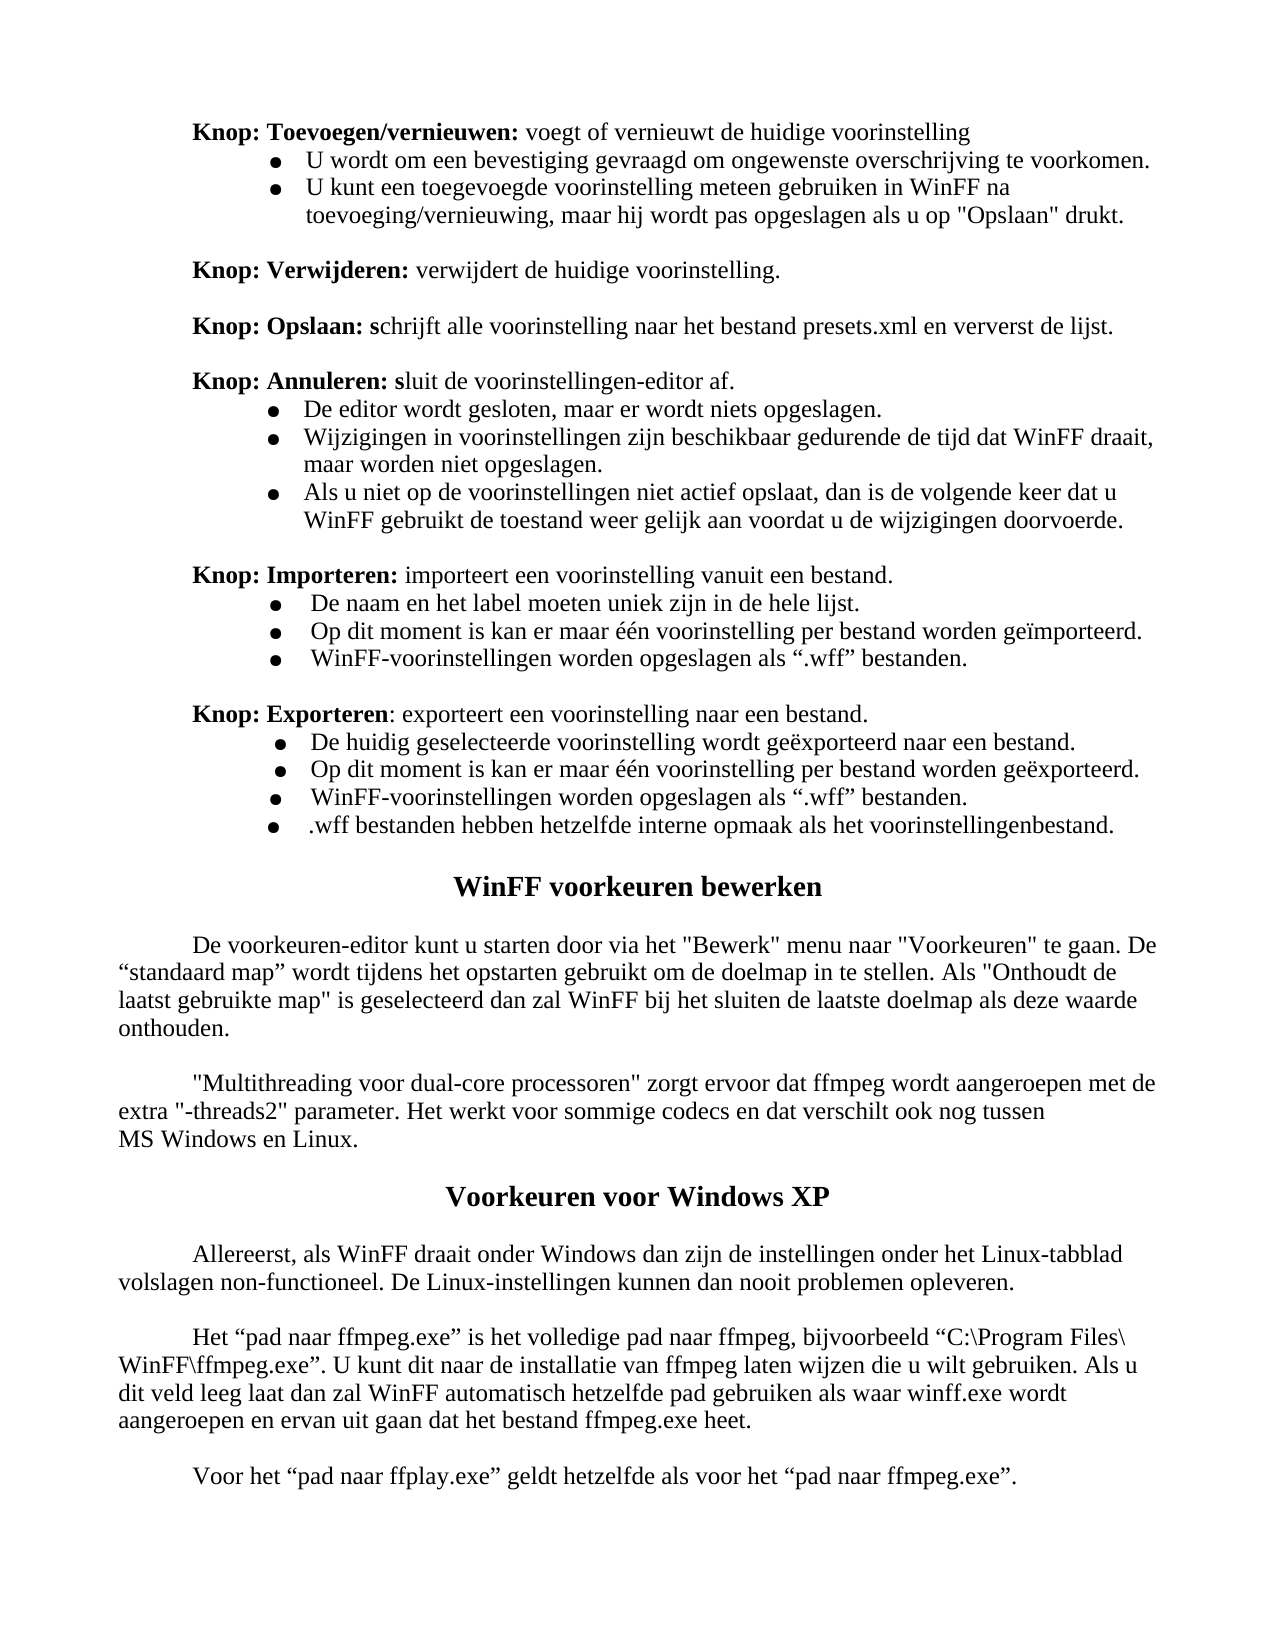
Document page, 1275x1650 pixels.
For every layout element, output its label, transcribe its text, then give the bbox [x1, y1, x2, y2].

text De voorkeuren-editor kunt u starten door via het "Bewerk" menu naar "Voorkeuren" te gaan. De “standaard map” wordt tijdens het opstarten gebruikt om de doelmap in te stellen. Als "Onthoudt de laatst gebruikte map" is geselecteerd dan zal WinFF bij het sluiten de laatste doelmap als deze waarde onthouden. [118, 931, 1157, 1042]
list U wordt om een bevestiging gevraagd om ongewenste overschrijving te voorkomen. [268, 146, 1157, 173]
text Voor het “pad naar ffplay.exe” geldt hetzelfde als voor het “pad naar ffmpeg.exe”. [118, 1462, 1157, 1489]
list Wijzigingen in voorinstellingen zijn beschikbaar gedurende de tijd dat WinFF draait, maar worden niet opgeslagen. [266, 423, 1157, 478]
text Knop: Importeren: importeert een voorinstelling vanuit een bestand. [118, 561, 1157, 589]
list Als u niet op de voorinstellingen niet actief opslaat, dan is de volgende keer dat u WinFF gebruikt de toestand weer gelijk aan voordat u de wijzigingen doorvoerde. [266, 478, 1157, 534]
list WinFF-voorinstellingen worden opgeslagen als “.wff” bestanden. [268, 783, 1157, 811]
list De naam en het label moeten uniek zijn in de hele lijst. [268, 589, 1157, 617]
text Allereerst, als WinFF draait onder Windows dan zijn de instellingen onder het Linux-tabblad volslagen non-functioneel. De Linux-instellingen kunnen dan nooit problemen opleveren. [118, 1240, 1157, 1296]
text Knop: Toevoegen/vernieuwen: voegt of vernieuwt de huidige voorinstelling [118, 118, 1157, 146]
text Knop: Verwijderen: verwijdert de huidige voorinstelling. [118, 257, 1157, 284]
list .wff bestanden hebben hetzelfde interne opmaak als het voorinstellingenbestand. [266, 811, 1157, 838]
list WinFF-voorinstellingen worden opgeslagen als “.wff” bestanden. [268, 644, 1157, 672]
text WinFF voorkeuren bewerken [118, 871, 1157, 903]
list Op dit moment is kan er maar één voorinstelling per bestand worden geïmporteerd. [268, 617, 1157, 644]
text Voorkeuren voor Windows XP [118, 1180, 1157, 1212]
list Op dit moment is kan er maar één voorinstelling per bestand worden geëxporteerd. [273, 755, 1157, 783]
text "Multithreading voor dual-core processoren" zorgt ervoor dat ffmpeg wordt aangeroepen met de extra "-threads2" parameter. Het werkt voor sommige codecs en dat verschilt ook nog tussen MS Windows en Linux. [118, 1069, 1157, 1152]
text Knop: Opslaan: schrijft alle voorinstelling naar het bestand presets.xml en ververst de lijst. [118, 312, 1157, 340]
text Knop: Exporteren: exporteert een voorinstelling naar een bestand. [118, 700, 1157, 728]
text Knop: Annuleren: sluit de voorinstellingen-editor af. [118, 367, 1157, 395]
text Het “pad naar ffmpeg.exe” is het volledige pad naar ffmpeg, bijvoorbeeld “C:\Program Files\WinFF\ffmpeg.exe”. U kunt dit naar de installatie van ffmpeg laten wijzen die u wilt gebruiken. Als u dit veld leeg laat dan zal WinFF automatisch hetzelfde pad gebruiken als waar winff.exe wordt aangeroepen en ervan uit gaan dat het bestand ffmpeg.exe heet. [118, 1323, 1157, 1434]
list De editor wordt gesloten, maar er wordt niets opgeslagen. [266, 395, 1157, 423]
list U kunt een toegevoegde voorinstelling meteen gebruiken in WinFF na toevoeging/vernieuwing, maar hij wordt pas opgeslagen als u op "Opslaan" drukt. [268, 173, 1157, 229]
list De huidig geselecteerde voorinstelling wordt geëxporteerd naar een bestand. [273, 728, 1157, 755]
